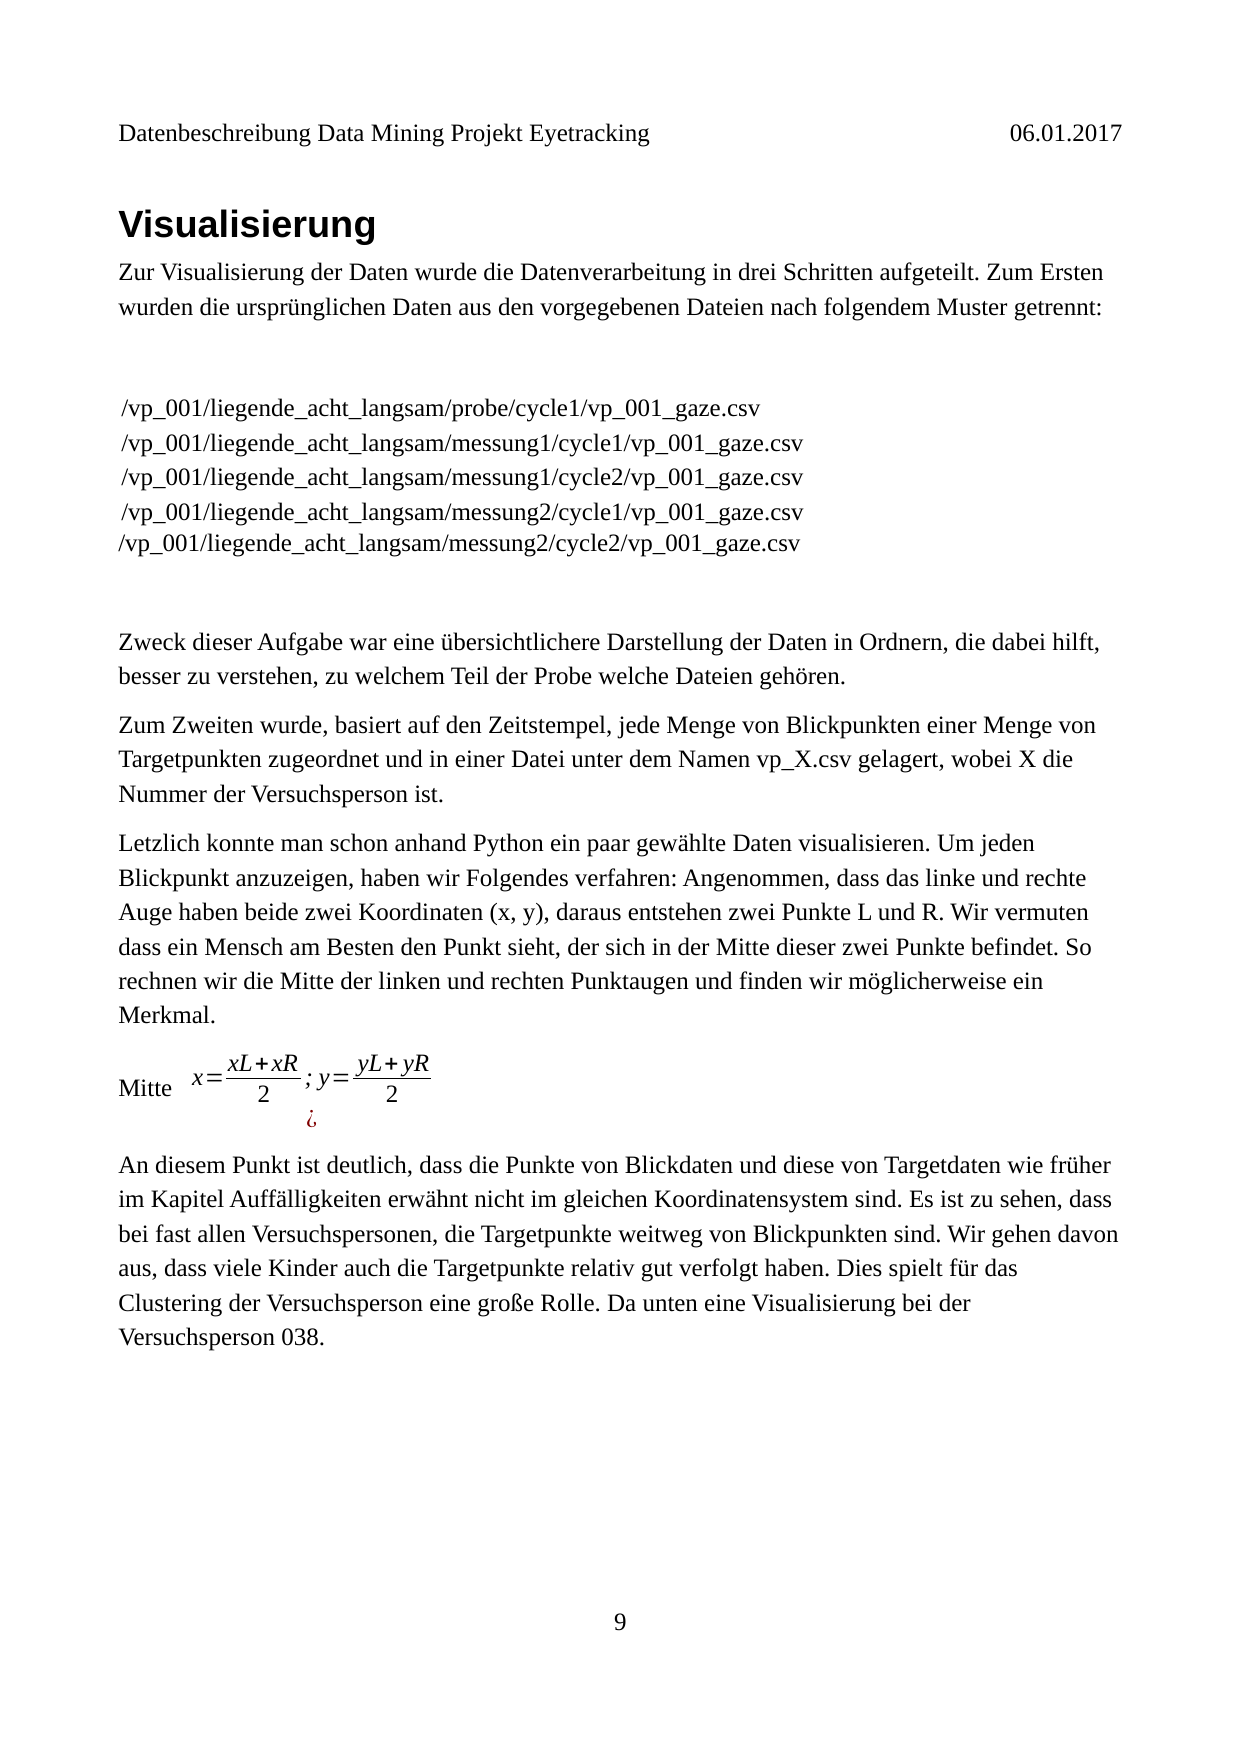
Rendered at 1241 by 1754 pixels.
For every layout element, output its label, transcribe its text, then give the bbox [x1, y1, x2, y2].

text Mitte [118, 1049, 1122, 1129]
table_header /vp_001/liegende_acht_langsam/messung1/cycle2/vp_001_gaze.csv [118, 459, 850, 494]
text Zum Zweiten wurde, basiert auf den Zeitstempel, jede Menge von Blickpunkten einer Menge von Targetpunkten zugeordnet und in einer Datei unter dem Namen vp_X.csv gelagert, wobei X die Nummer der Versuchsperson ist. [118, 710, 1122, 808]
table_header /vp_001/liegende_acht_langsam/probe/cycle1/vp_001_gaze.csv [118, 390, 850, 425]
text /vp_001/liegende_acht_langsam/messung2/cycle2/vp_001_gaze.csv [118, 528, 1122, 557]
text An diesem Punkt ist deutlich, dass die Punkte von Blickdaten und diese von Targetdaten wie früher im Kapitel Auffälligkeiten erwähnt nicht im gleichen Koordinatensystem sind. Es ist zu sehen, dass bei fast allen Versuchspersonen, die Targetpunkte weitweg von Blickpunkten sind. Wir gehen davon aus, dass viele Kinder auch die Targetpunkte relativ gut verfolgt haben. Dies spielt für das Clustering der Versuchsperson eine große Rolle. Da unten eine Visualisierung bei der Versuchsperson 038. [118, 1150, 1122, 1351]
text Letzlich konnte man schon anhand Python ein paar gewählte Daten visualisieren. Um jeden Blickpunkt anzuzeigen, haben wir Folgendes verfahren: Angenommen, dass das linke und rechte Auge haben beide zwei Koordinaten (x, y), daraus entstehen zwei Punkte L und R. Wir vermuten dass ein Mensch am Besten den Punkt sieht, der sich in der Mitte dieser zwei Punkte befindet. So rechnen wir die Mitte der linken und rechten Punktaugen und finden wir möglicherweise ein Merkmal. [118, 828, 1122, 1029]
table_header /vp_001/liegende_acht_langsam/messung1/cycle1/vp_001_gaze.csv [118, 425, 850, 459]
subtitle Visualisierung [118, 201, 1122, 245]
text Zur Visualisierung der Daten wurde die Datenverarbeitung in drei Schritten aufgeteilt. Zum Ersten wurden die ursprünglichen Daten aus den vorgegebenen Dateien nach folgendem Muster getrennt: [118, 257, 1122, 321]
text Zweck dieser Aufgabe war eine übersichtlichere Darstellung der Daten in Ordnern, die dabei hilft, besser zu verstehen, zu welchem Teil der Probe welche Dateien gehören. [118, 627, 1122, 690]
table_header /vp_001/liegende_acht_langsam/messung2/cycle1/vp_001_gaze.csv [118, 494, 850, 528]
